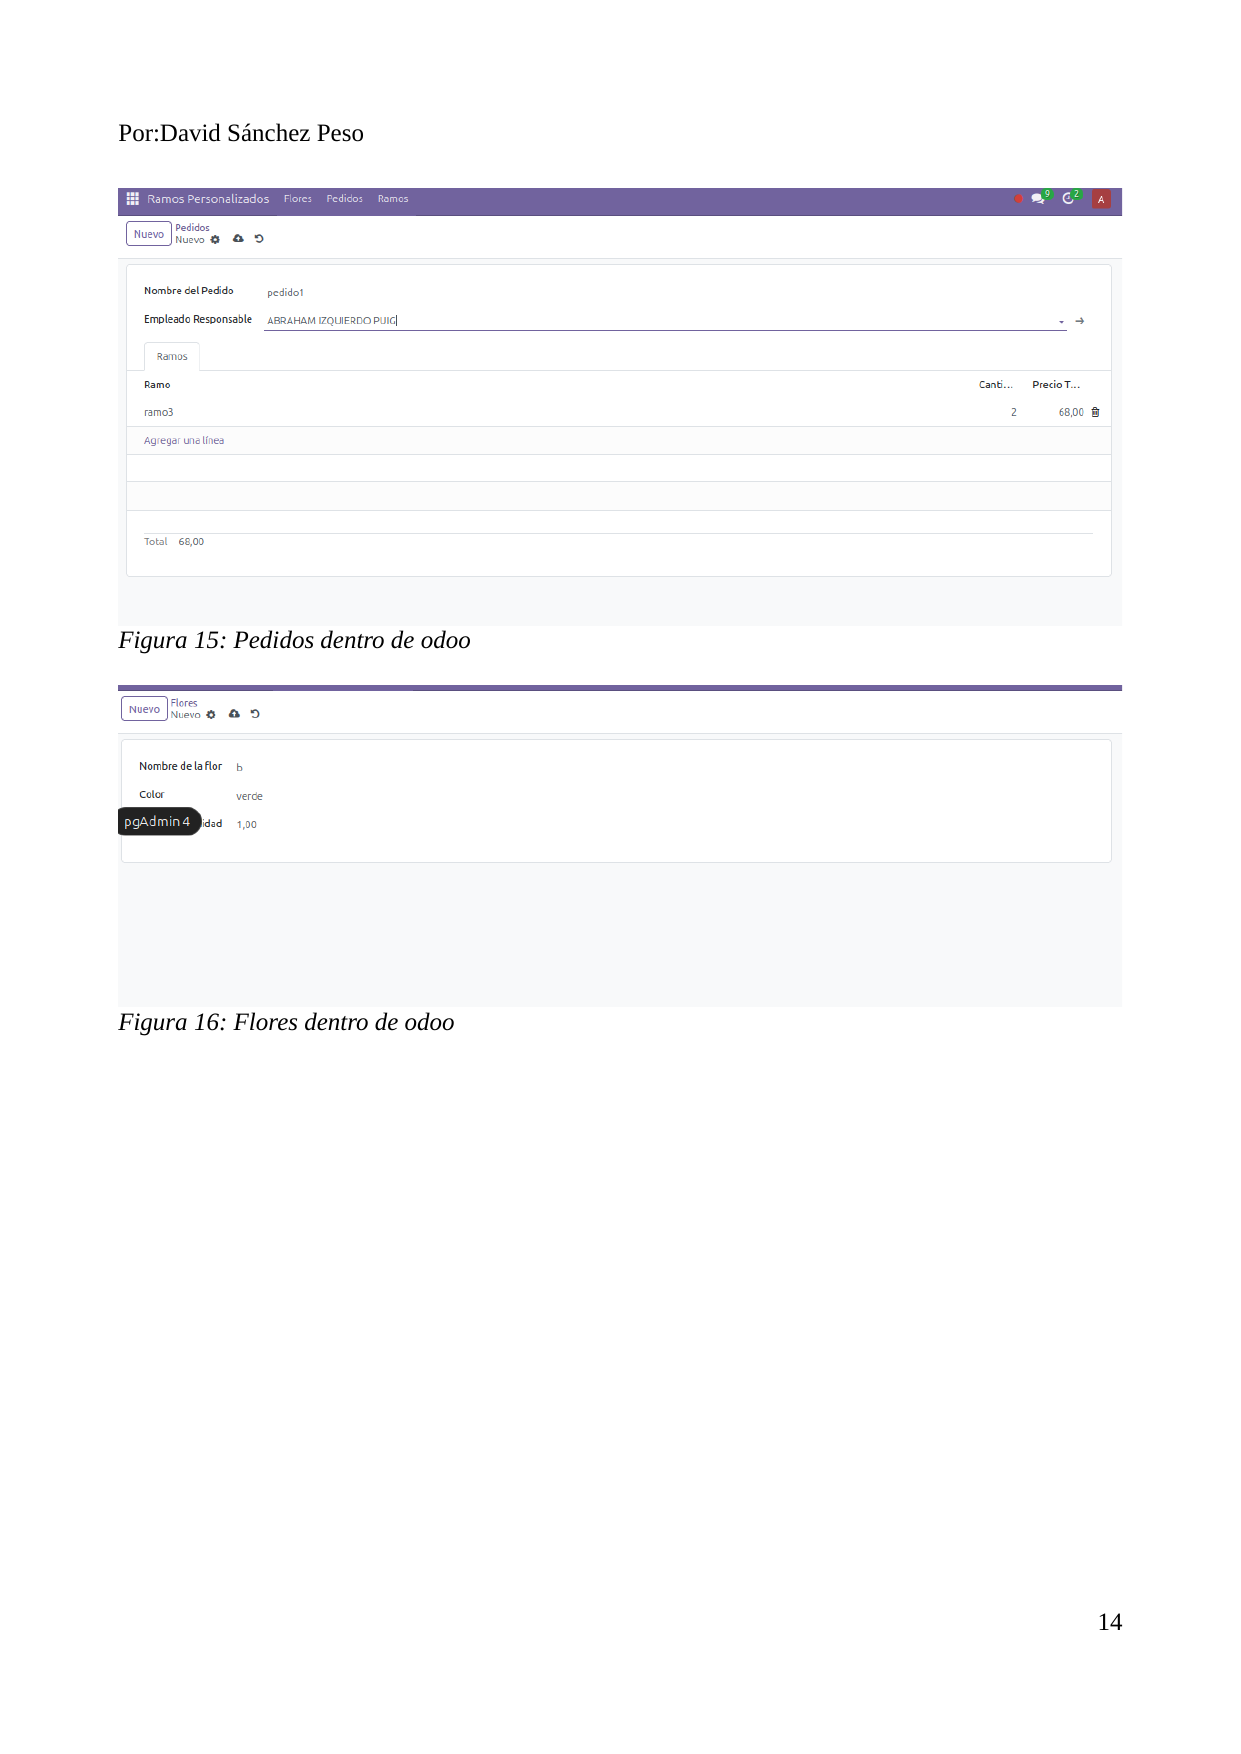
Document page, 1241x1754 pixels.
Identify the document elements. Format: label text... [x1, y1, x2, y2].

picture [118, 188, 1123, 626]
text Figura 16: Flores dentro de odoo [118, 1007, 1122, 1036]
picture [118, 685, 1123, 1007]
text Figura 15: Pedidos dentro de odoo [118, 626, 1122, 654]
